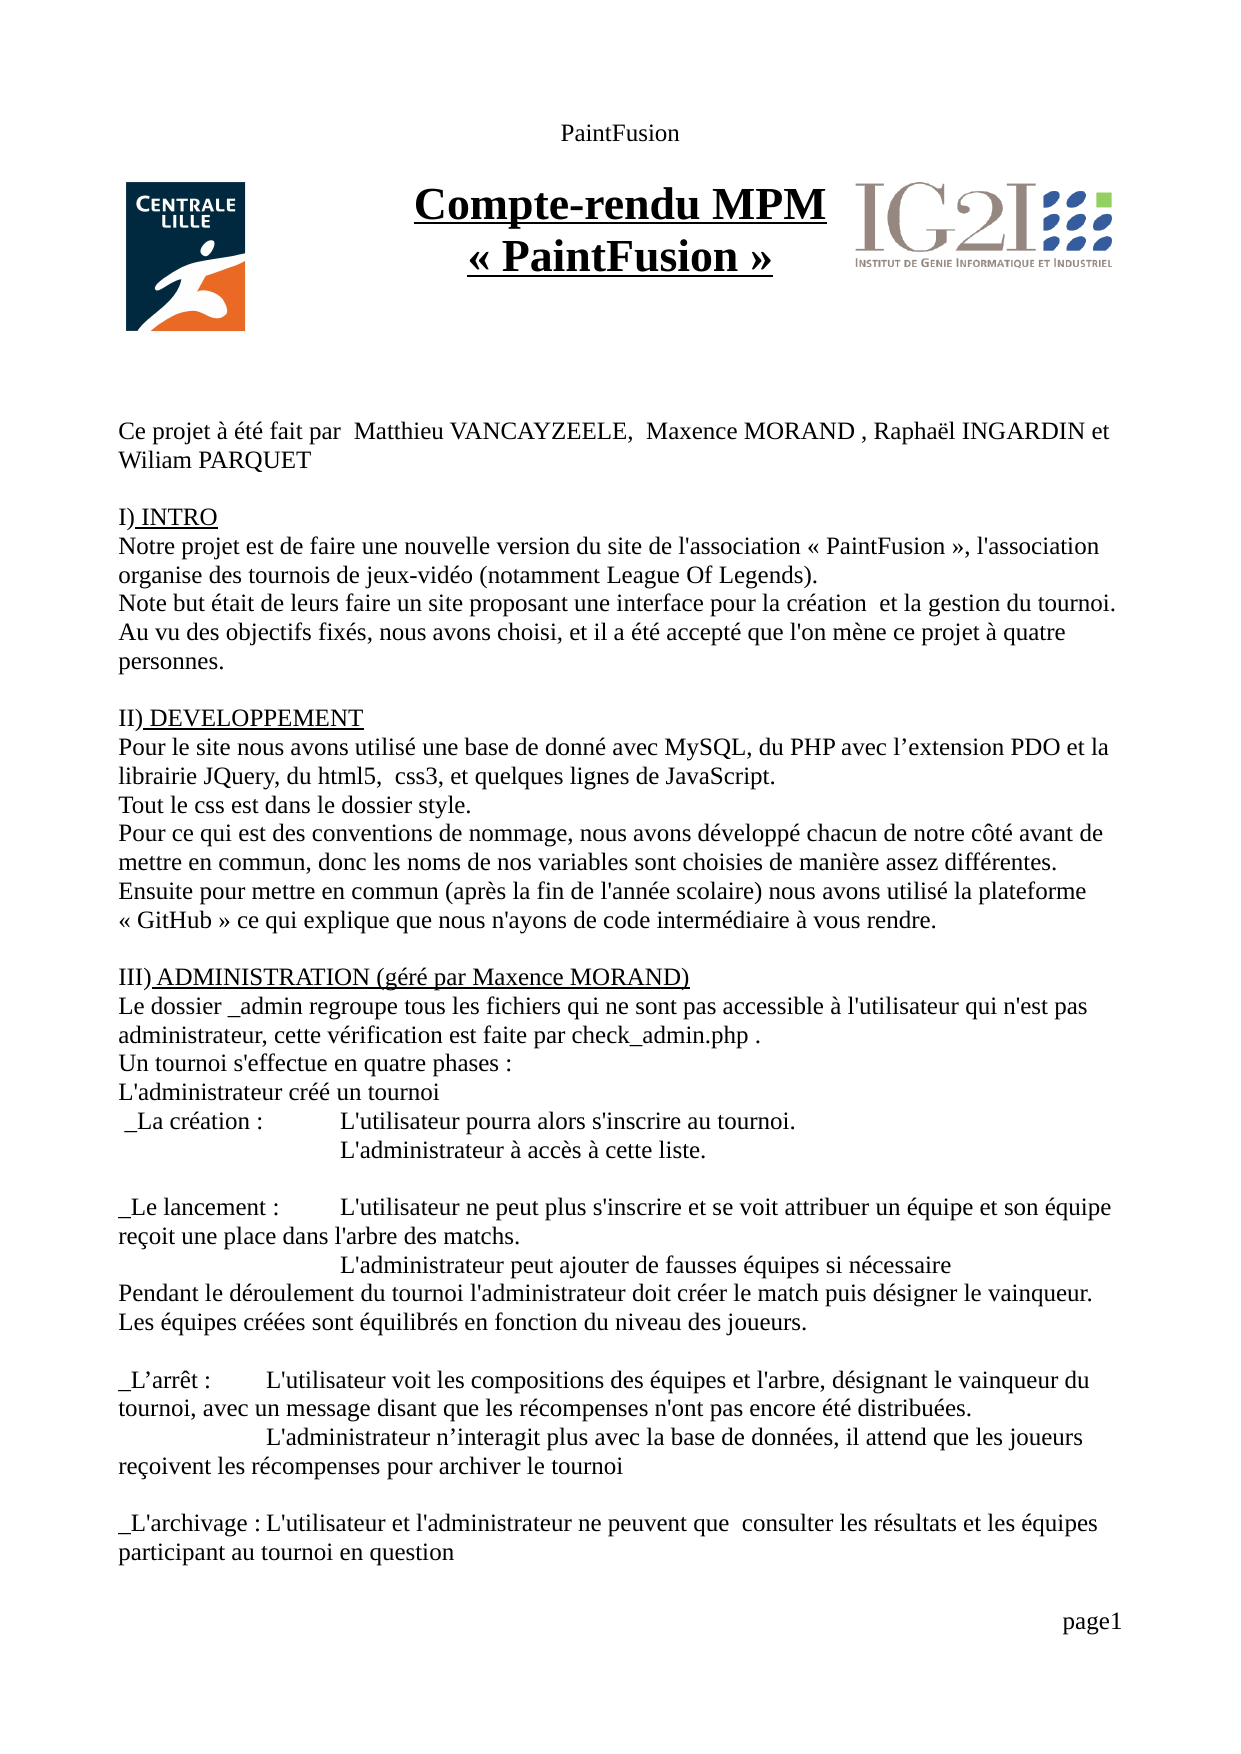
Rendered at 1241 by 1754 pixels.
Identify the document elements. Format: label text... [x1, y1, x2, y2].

text II) DEVELOPPEMENT [118, 703, 1122, 732]
text « PaintFusion » [248, 229, 1122, 282]
text _La création : L'utilisateur pourra alors s'inscrire au tournoi. [118, 1106, 1122, 1135]
text Compte-rendu MPM [118, 176, 1122, 229]
text _L'archivage : L'utilisateur et l'administrateur ne peuvent que consulter les résultats et les équipes participant au tournoi en question [118, 1508, 1122, 1566]
text Pendant le déroulement du tournoi l'administrateur doit créer le match puis désigner le vainqueur. Les équipes créées sont équilibrés en fonction du niveau des joueurs. [118, 1278, 1122, 1336]
text _L’arrêt : L'utilisateur voit les compositions des équipes et l'arbre, désignant le vainqueur du tournoi, avec un message disant que les récompenses n'ont pas encore été distribuées. [118, 1365, 1122, 1422]
text Au vu des objectifs fixés, nous avons choisi, et il a été accepté que l'on mène ce projet à quatre personnes. [118, 617, 1122, 675]
text Un tournoi s'effectue en quatre phases : [118, 1048, 1122, 1077]
text Tout le css est dans le dossier style. [118, 790, 1122, 818]
text Pour ce qui est des conventions de nommage, nous avons développé chacun de notre côté avant de mettre en commun, donc les noms de nos variables sont choisies de manière assez différentes. [118, 818, 1122, 876]
text Ensuite pour mettre en commun (après la fin de l'année scolaire) nous avons utilisé la plateforme « GitHub » ce qui explique que nous n'ayons de code intermédiaire à vous rendre. [118, 876, 1122, 933]
text L'administrateur créé un tournoi [118, 1077, 1122, 1106]
text _Le lancement : L'utilisateur ne peut plus s'inscrire et se voit attribuer un équipe et son équipe reçoit une place dans l'arbre des matchs. [118, 1192, 1122, 1250]
picture [855, 182, 1112, 268]
text L'administrateur peut ajouter de fausses équipes si nécessaire [118, 1250, 1122, 1278]
text L'administrateur à accès à cette liste. [118, 1135, 1122, 1163]
text Note but était de leurs faire un site proposant une interface pour la création et la gestion du tournoi. [118, 588, 1122, 617]
text Ce projet à été fait par Matthieu VANCAYZEELE, Maxence MORAND , Raphaël INGARDIN et Wiliam PARQUET [118, 416, 1122, 473]
text III) ADMINISTRATION (géré par Maxence MORAND) [118, 962, 1122, 991]
text I) INTRO [118, 502, 1122, 531]
text Notre projet est de faire une nouvelle version du site de l'association « PaintFusion », l'association organise des tournois de jeux-vidéo (notamment League Of Legends). [118, 531, 1122, 588]
text Pour le site nous avons utilisé une base de donné avec MySQL, du PHP avec l’extension PDO et la librairie JQuery, du html5, css3, et quelques lignes de JavaScript. [118, 732, 1122, 790]
text L'administrateur n’interagit plus avec la base de données, il attend que les joueurs reçoivent les récompenses pour archiver le tournoi [118, 1422, 1122, 1480]
text Le dossier _admin regroupe tous les fichiers qui ne sont pas accessible à l'utilisateur qui n'est pas administrateur, cette vérification est faite par check_admin.php . [118, 991, 1122, 1048]
picture [123, 180, 248, 334]
